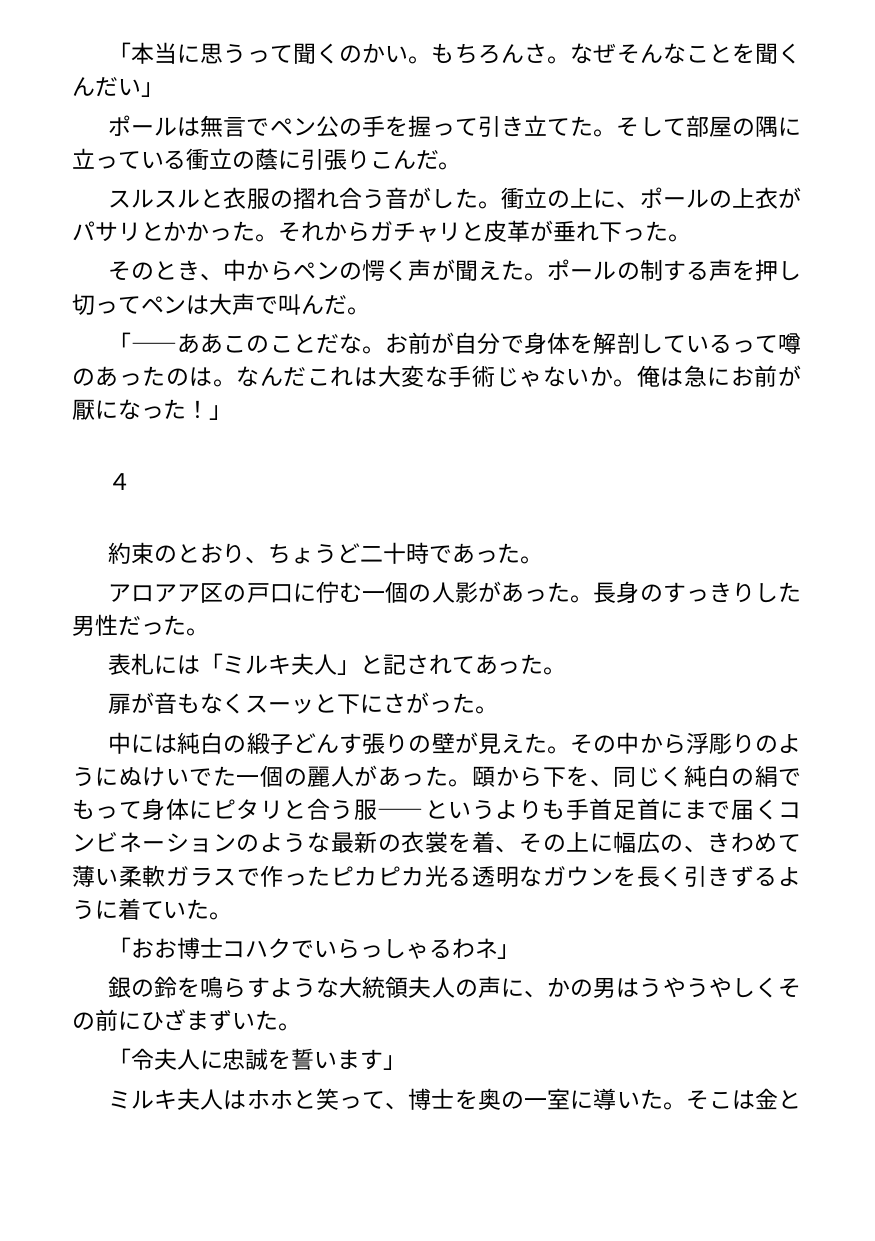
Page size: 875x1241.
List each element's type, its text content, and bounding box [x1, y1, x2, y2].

text 中には純白の緞子どんす張りの壁が見えた。その中から浮彫りのようにぬけいでた一個の麗人があった。頤から下を、同じく純白の絹でもって身体にピタリと合う服――というよりも手首足首にまで届くコンビネーションのような最新の衣裳を着、その上に幅広の、きわめて薄い柔軟ガラスで作ったピカピカ光る透明なガウンを長く引きずるように着ていた。 [72, 726, 802, 925]
text 「本当に思うって聞くのかい。もちろんさ。なぜそんなことを聞くんだい」 [72, 36, 802, 102]
text 約束のとおり、ちょうど二十時であった。 [72, 536, 802, 569]
text アロアア区の戸口に佇む一個の人影があった。長身のすっきりした男性だった。 [72, 575, 802, 641]
text ポールは無言でペン公の手を握って引き立てた。そして部屋の隅に立っている衝立の蔭に引張りこんだ。 [72, 108, 802, 175]
text 「――ああこのことだな。お前が自分で身体を解剖しているって噂のあったのは。なんだこれは大変な手術じゃないか。俺は急にお前が厭になった！」 [72, 326, 802, 425]
text スルスルと衣服の摺れ合う音がした。衝立の上に、ポールの上衣がパサリとかかった。それからガチャリと皮革が垂れ下った。 [72, 181, 802, 247]
text そのとき、中からペンの愕く声が聞えた。ポールの制する声を押し切ってペンは大声で叫んだ。 [72, 253, 802, 320]
text ミルキ夫人はホホと笑って、博士を奥の一室に導いた。そこは金と [72, 1082, 802, 1115]
text 「令夫人に忠誠を誓います」 [72, 1042, 802, 1076]
text ４ [72, 464, 802, 497]
text 扉が音もなくスーッと下にさがった。 [72, 686, 802, 719]
text 表札には「ミルキ夫人」と記されてあった。 [72, 647, 802, 680]
text 「おお博士コハクでいらっしゃるわネ」 [72, 931, 802, 964]
text 銀の鈴を鳴らすような大統領夫人の声に、かの男はうやうやしくその前にひざまずいた。 [72, 970, 802, 1036]
